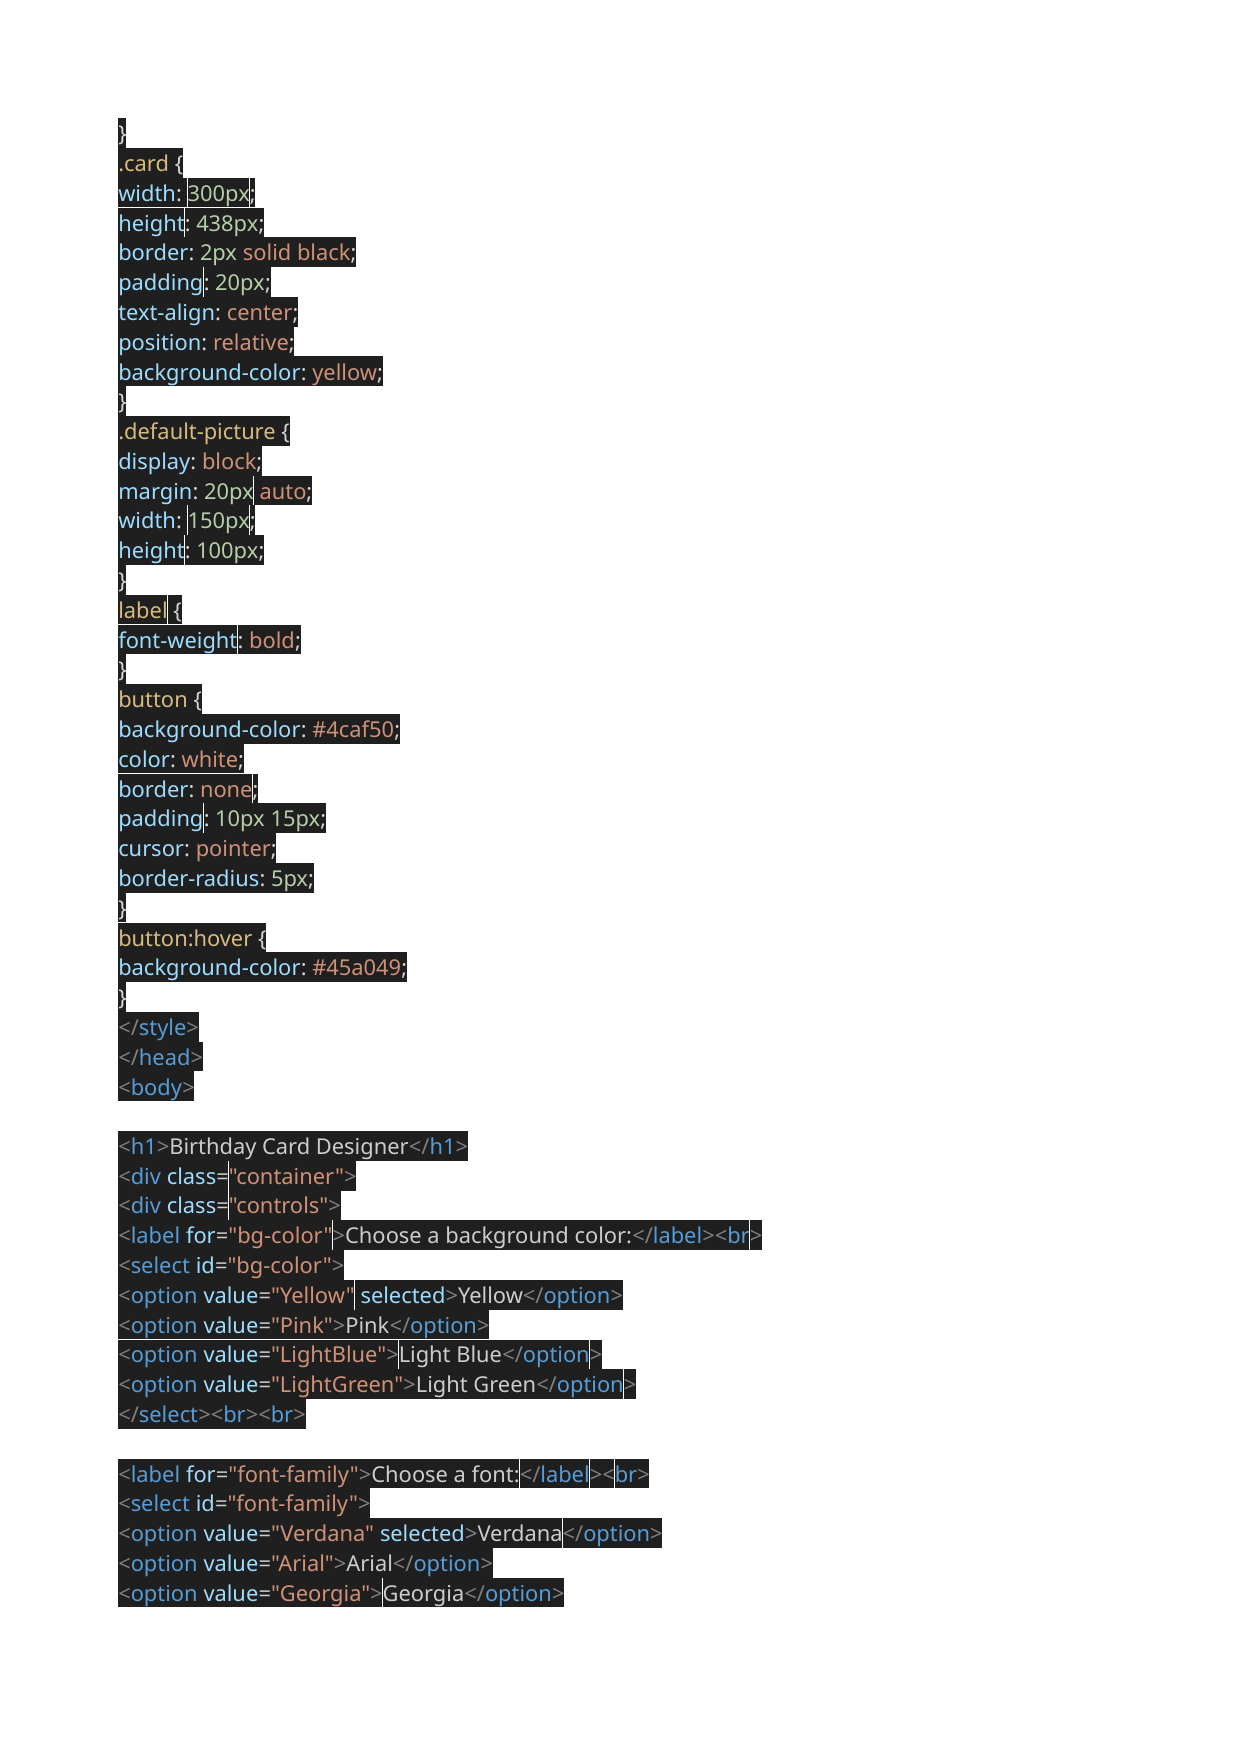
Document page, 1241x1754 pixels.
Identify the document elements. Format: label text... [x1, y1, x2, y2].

text padding: 10px 15px; [118, 803, 1122, 833]
text padding: 20px; [118, 267, 1122, 297]
text border-radius: 5px; [118, 863, 1122, 893]
text } [118, 565, 1122, 595]
text border: 2px solid black; [118, 237, 1122, 267]
text } [118, 654, 1122, 684]
text width: 150px; [118, 505, 1122, 535]
text color: white; [118, 744, 1122, 773]
text background-color: #4caf50; [118, 714, 1122, 744]
text <div class="container"> [118, 1161, 1122, 1191]
text .default-picture { [118, 416, 1122, 446]
text </style> [118, 1012, 1122, 1042]
text </head> [118, 1042, 1122, 1071]
text <option value="Pink">Pink</option> [118, 1310, 1122, 1339]
text <div class="controls"> [118, 1191, 1122, 1220]
text </select><br><br> [118, 1399, 1122, 1429]
text <option value="Yellow" selected>Yellow</option> [118, 1280, 1122, 1310]
text } [118, 982, 1122, 1012]
text <select id="bg-color"> [118, 1250, 1122, 1280]
text font-weight: bold; [118, 624, 1122, 654]
text border: none; [118, 773, 1122, 803]
text width: 300px; [118, 178, 1122, 207]
text background-color: #45a049; [118, 952, 1122, 982]
text } [118, 118, 1122, 148]
text background-color: yellow; [118, 356, 1122, 386]
text button:hover { [118, 922, 1122, 952]
text display: block; [118, 446, 1122, 476]
text position: relative; [118, 327, 1122, 356]
text } [118, 386, 1122, 416]
text margin: 20px auto; [118, 476, 1122, 505]
text label { [118, 595, 1122, 624]
text <option value="LightGreen">Light Green</option> [118, 1369, 1122, 1399]
text <select id="font-family"> [118, 1488, 1122, 1518]
text <h1>Birthday Card Designer</h1> [118, 1131, 1122, 1161]
text height: 438px; [118, 207, 1122, 237]
text <option value="Georgia">Georgia</option> [118, 1578, 1122, 1607]
text } [118, 893, 1122, 922]
text <option value="LightBlue">Light Blue</option> [118, 1339, 1122, 1369]
text button { [118, 684, 1122, 714]
text <option value="Verdana" selected>Verdana</option> [118, 1518, 1122, 1548]
text <label for="font-family">Choose a font:</label><br> [118, 1458, 1122, 1488]
text height: 100px; [118, 535, 1122, 565]
text .card { [118, 148, 1122, 178]
text <body> [118, 1071, 1122, 1101]
text <label for="bg-color">Choose a background color:</label><br> [118, 1220, 1122, 1250]
text cursor: pointer; [118, 833, 1122, 863]
text <option value="Arial">Arial</option> [118, 1548, 1122, 1578]
text text-align: center; [118, 297, 1122, 327]
